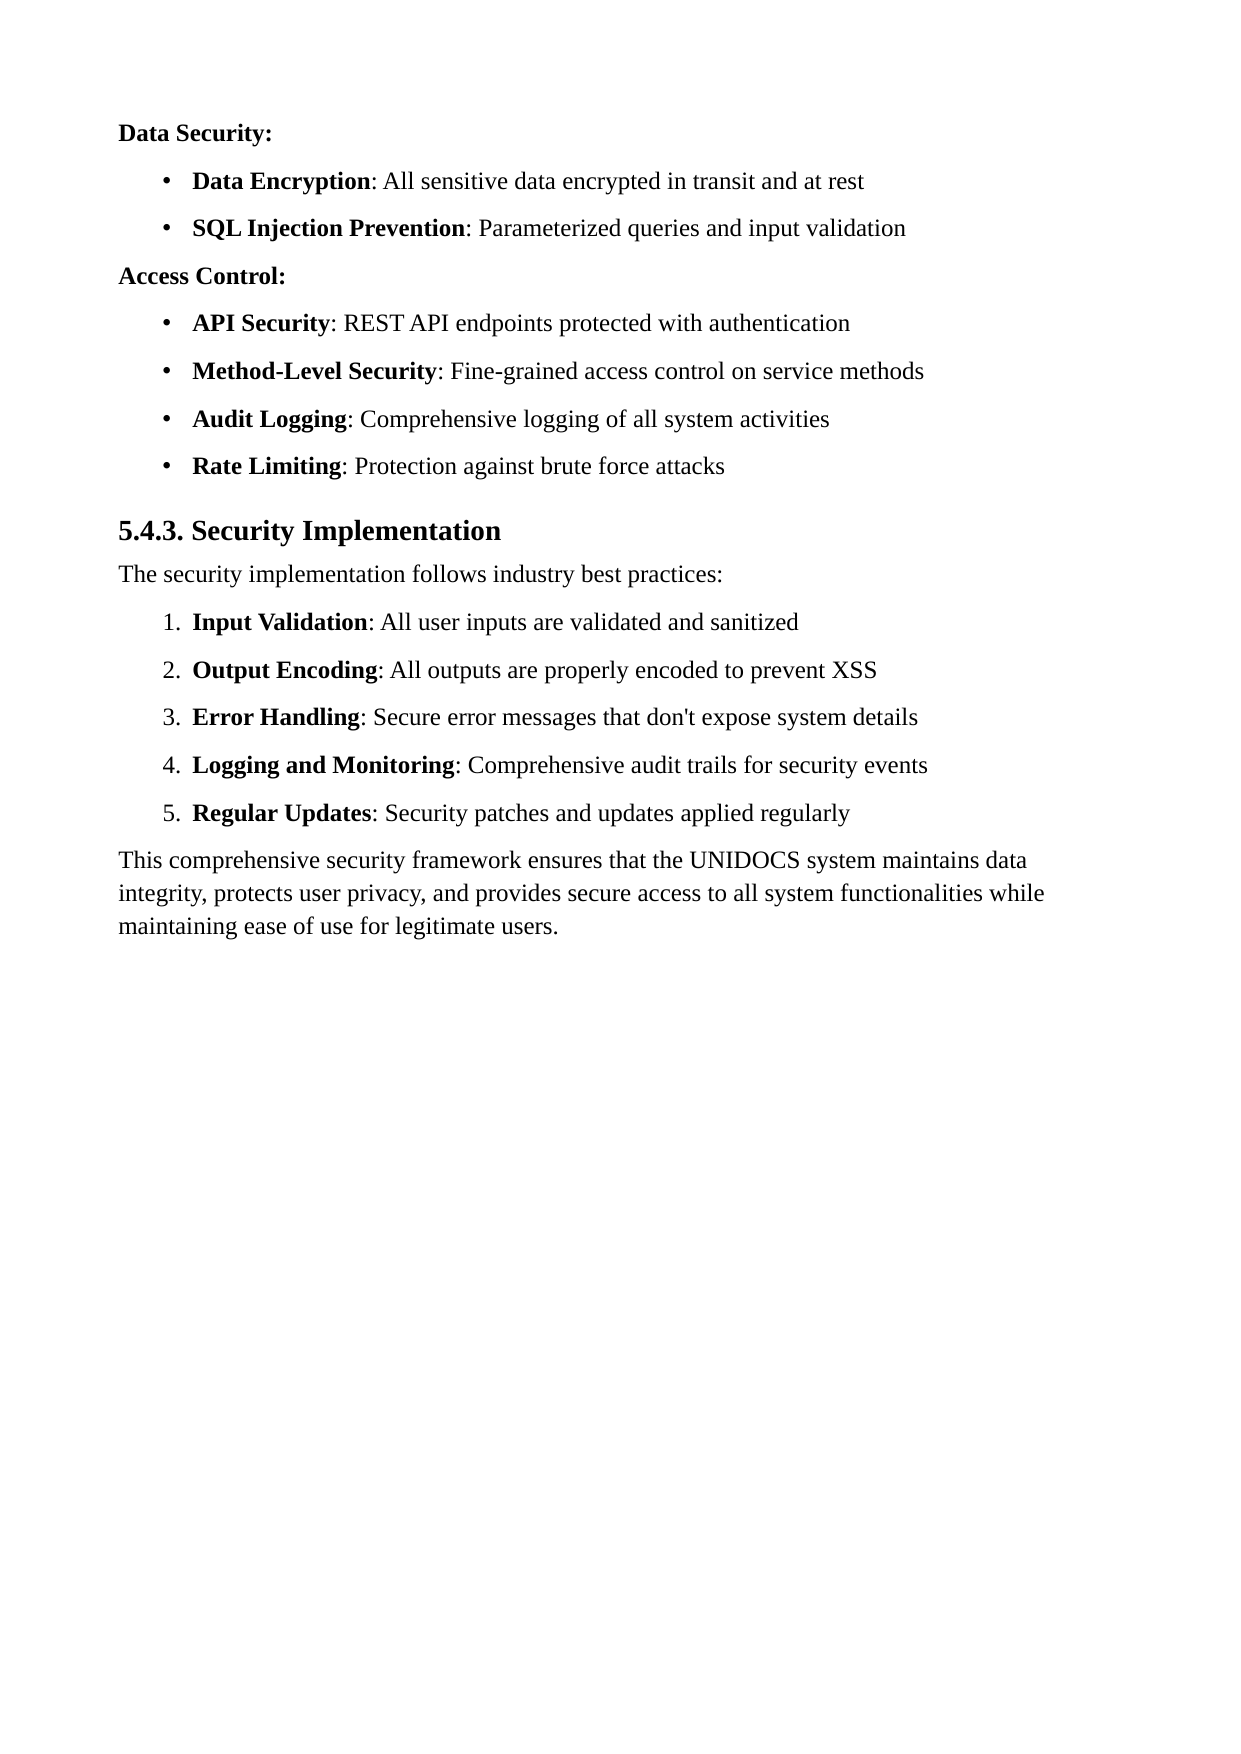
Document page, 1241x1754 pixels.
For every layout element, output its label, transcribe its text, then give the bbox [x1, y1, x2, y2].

list Rate Limiting: Protection against brute force attacks [162, 451, 1122, 480]
text The security implementation follows industry best practices: [118, 559, 1122, 588]
list Error Handling: Secure error messages that don't expose system details [162, 702, 1122, 731]
list Method-Level Security: Fine-grained access control on service methods [162, 356, 1122, 385]
subtitle 5.4.3. Security Implementation [118, 513, 1122, 547]
list Input Validation: All user inputs are validated and sanitized [162, 607, 1122, 636]
text Access Control: [118, 261, 1122, 290]
list Data Encryption: All sensitive data encrypted in transit and at rest [162, 166, 1122, 194]
list Audit Logging: Comprehensive logging of all system activities [162, 404, 1122, 432]
list Regular Updates: Security patches and updates applied regularly [162, 798, 1122, 826]
list Logging and Monitoring: Comprehensive audit trails for security events [162, 750, 1122, 779]
list API Security: REST API endpoints protected with authentication [162, 308, 1122, 337]
text Data Security: [118, 118, 1122, 147]
list Output Encoding: All outputs are properly encoded to prevent XSS [162, 655, 1122, 683]
text This comprehensive security framework ensures that the UNIDOCS system maintains data integrity, protects user privacy, and provides secure access to all system functionalities while maintaining ease of use for legitimate users. [118, 845, 1122, 940]
list SQL Injection Prevention: Parameterized queries and input validation [162, 213, 1122, 242]
